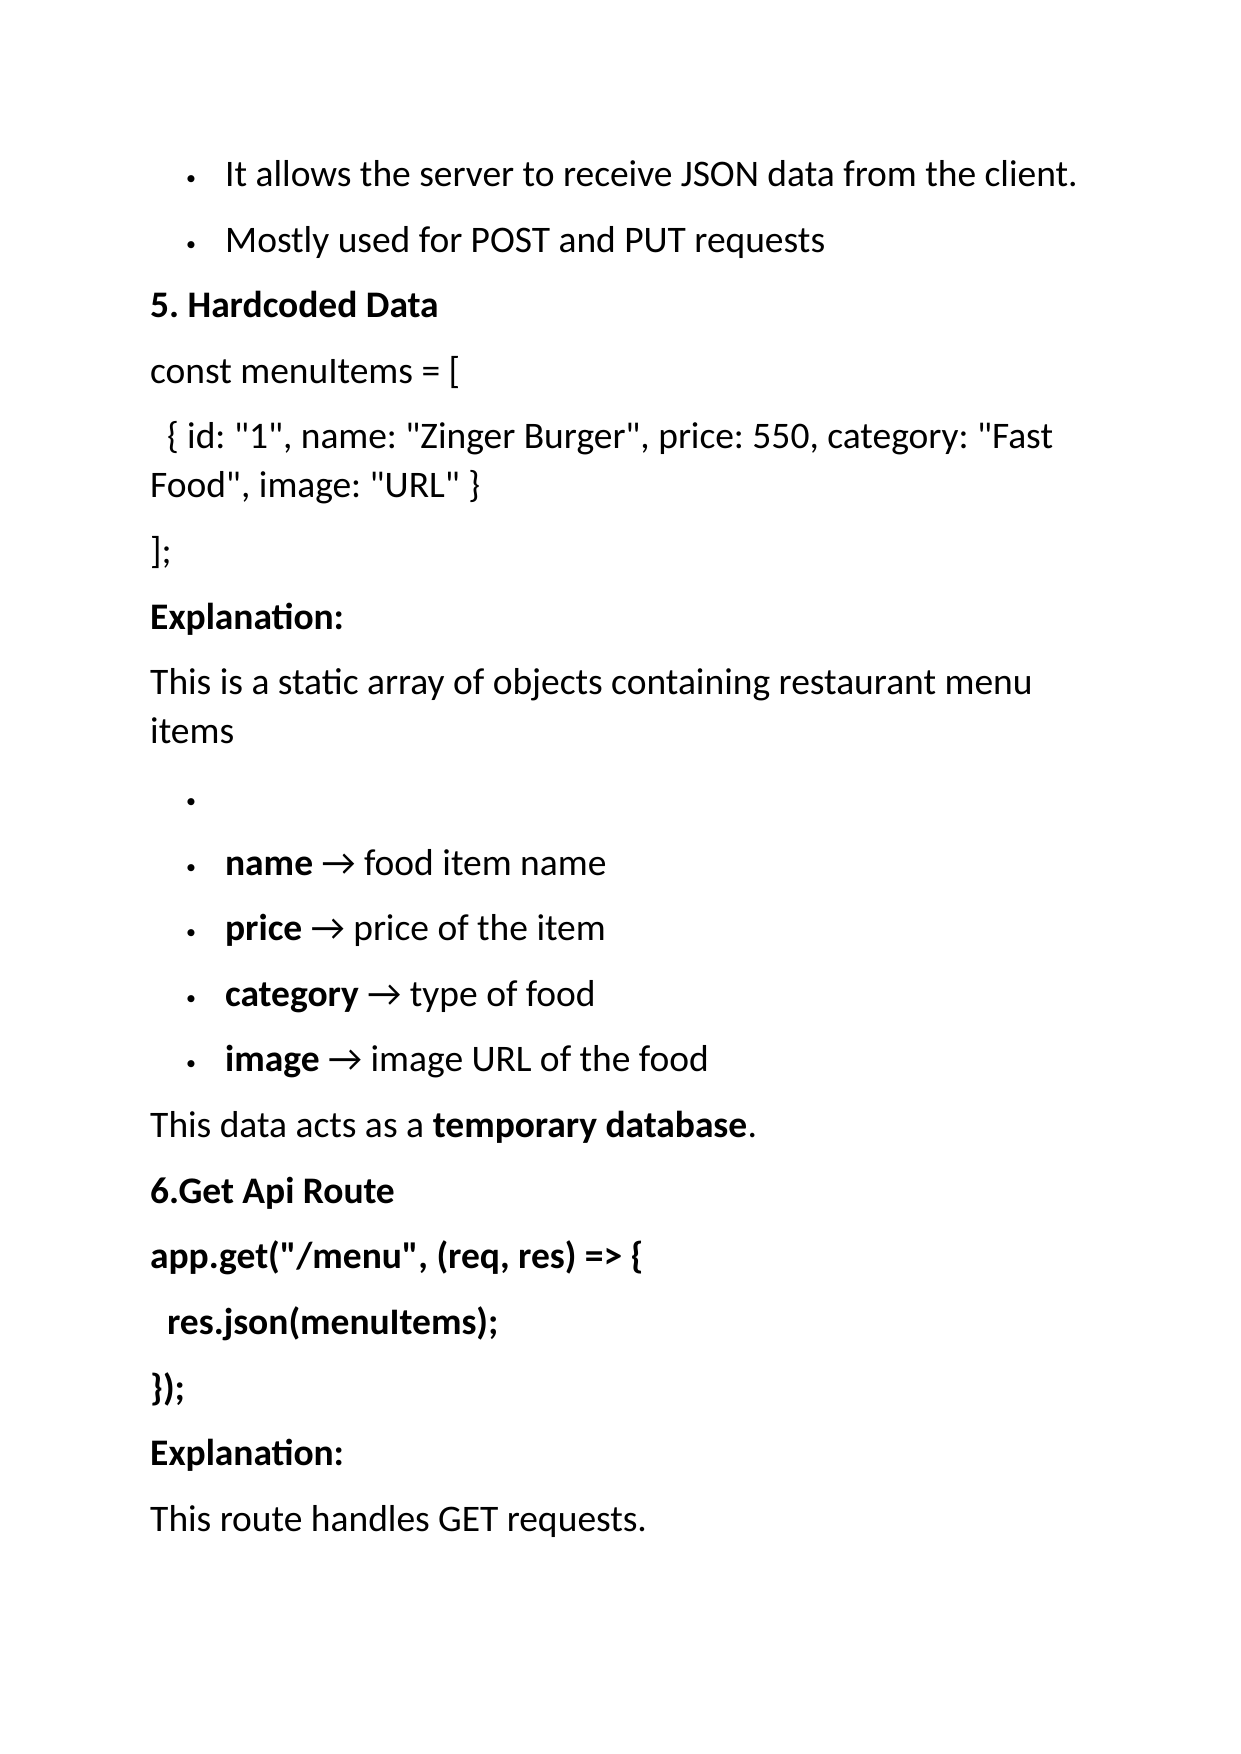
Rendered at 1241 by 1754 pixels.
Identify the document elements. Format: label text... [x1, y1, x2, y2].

list Mostly used for POST and PUT requests [187, 216, 1090, 261]
text ]; [150, 527, 1090, 573]
text Explanation: [150, 1429, 1090, 1475]
text const menuItems = [ [150, 347, 1090, 393]
text 6.Get Api Route [150, 1167, 1090, 1212]
text { id: "1", name: "Zinger Burger", price: 550, category: "Fast Food", image: "URL" } [150, 412, 1090, 507]
list price → price of the item [187, 904, 1090, 950]
text This is a static array of objects containing restaurant menu items [150, 658, 1090, 753]
text 5. Hardcoded Data [150, 281, 1090, 327]
text This route handles GET requests. [150, 1495, 1090, 1541]
list image → image URL of the food [187, 1035, 1090, 1081]
list category → type of food [187, 970, 1090, 1016]
text res.json(menuItems); [150, 1298, 1090, 1344]
text This data acts as a temporary database. [150, 1101, 1090, 1147]
text }); [150, 1363, 1090, 1409]
text Explanation: [150, 593, 1090, 638]
list name → food item name [187, 838, 1090, 884]
text app.get("/menu", (req, res) => { [150, 1232, 1090, 1278]
list It allows the server to receive JSON data from the client. [187, 150, 1090, 196]
